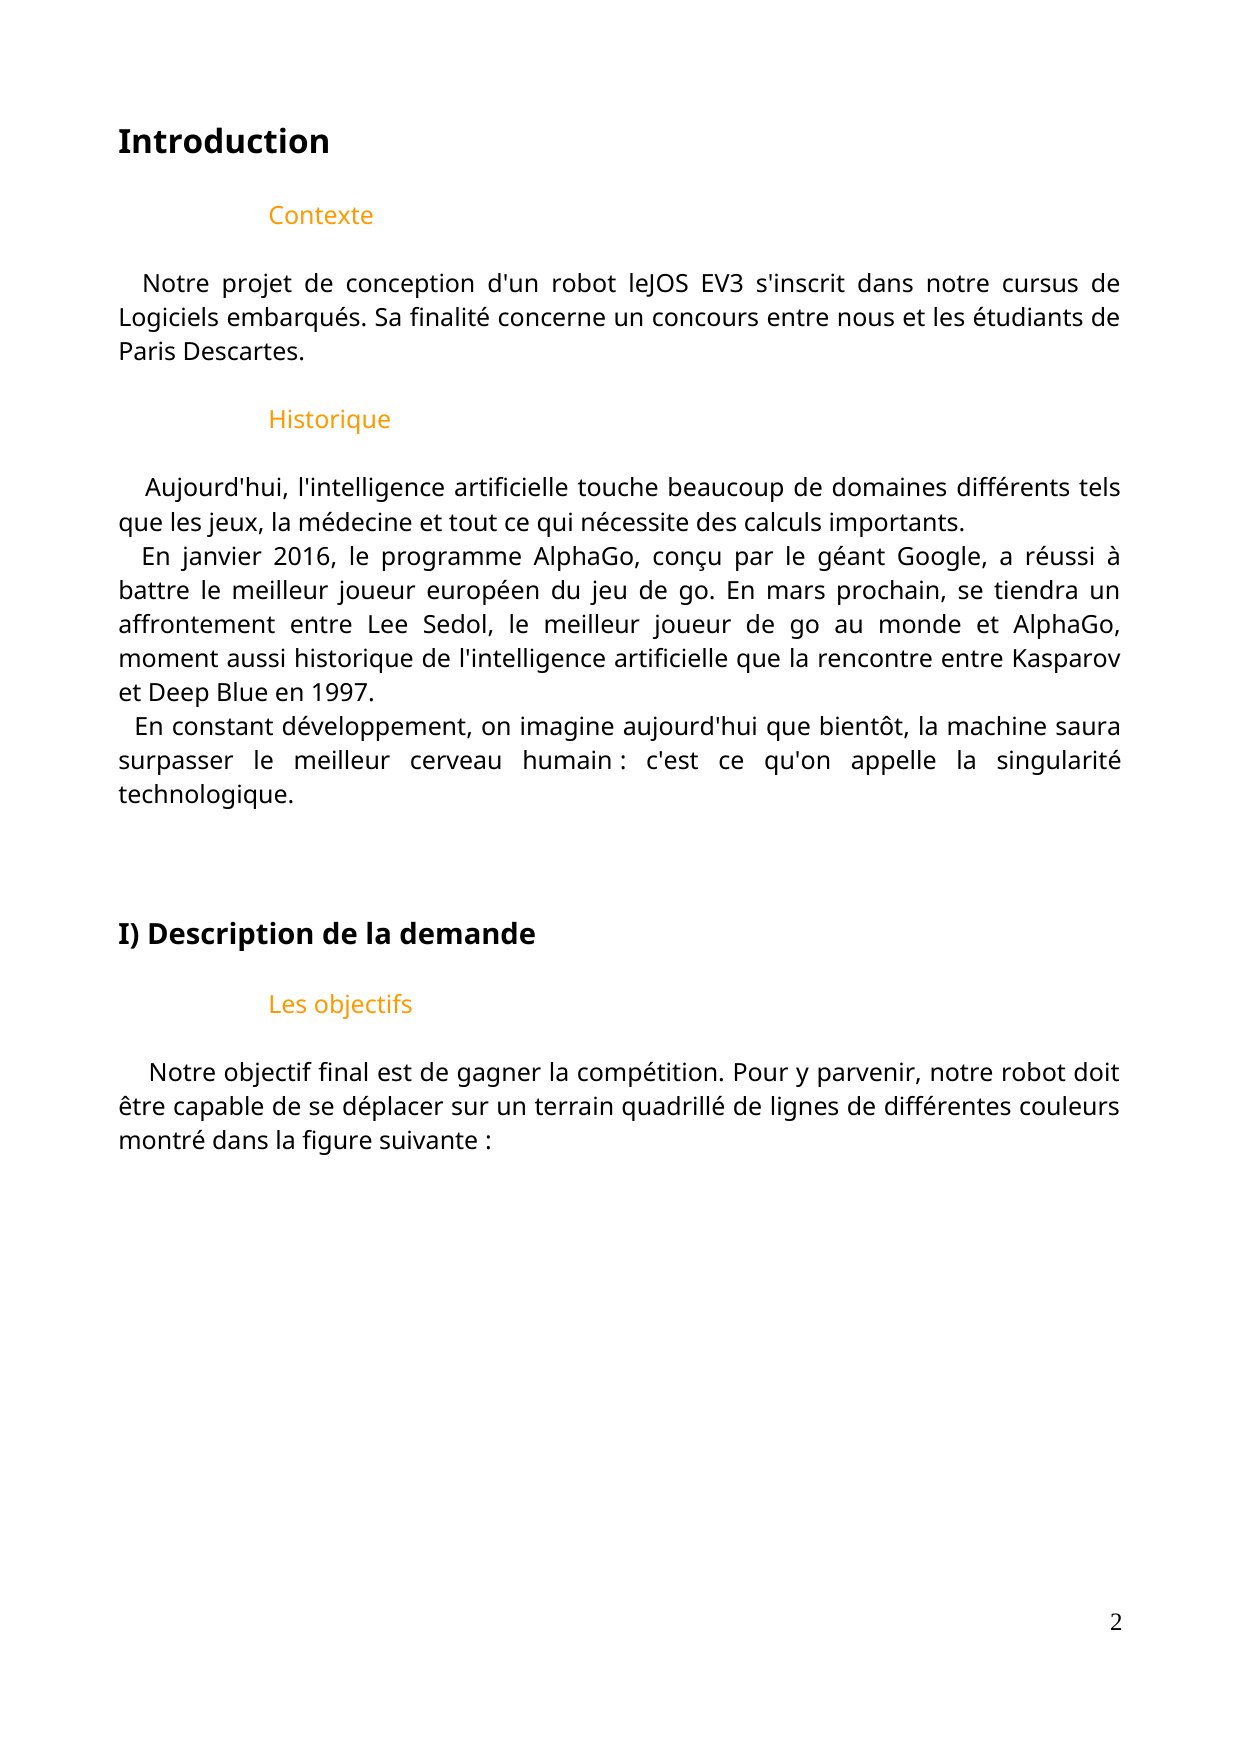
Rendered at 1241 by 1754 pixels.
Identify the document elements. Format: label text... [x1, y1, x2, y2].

text Aujourd'hui, l'intelligence artificielle touche beaucoup de domaines différents tels que les jeux, la médecine et tout ce qui nécessite des calculs importants. [118, 470, 1122, 538]
text Notre projet de conception d'un robot leJOS EV3 s'inscrit dans notre cursus de Logiciels embarqués. Sa finalité concerne un concours entre nous et les étudiants de Paris Descartes. [118, 266, 1122, 368]
text Introduction [118, 118, 1122, 163]
list Les objectifs [118, 987, 1122, 1021]
text En constant développement, on imagine aujourd'hui que bientôt, la machine saura surpasser le meilleur cerveau humain : c'est ce qu'on appelle la singularité technologique. [118, 708, 1122, 811]
list Historique [118, 402, 1122, 436]
list Contexte [118, 198, 1122, 232]
list I) Description de la demande [118, 913, 1122, 953]
text En janvier 2016, le programme AlphaGo, conçu par le géant Google, a réussi à battre le meilleur joueur européen du jeu de go. En mars prochain, se tiendra un affrontement entre Lee Sedol, le meilleur joueur de go au monde et AlphaGo, moment aussi historique de l'intelligence artificielle que la rencontre entre Kasparov et Deep Blue en 1997. [118, 538, 1122, 708]
text Notre objectif final est de gagner la compétition. Pour y parvenir, notre robot doit être capable de se déplacer sur un terrain quadrillé de lignes de différentes couleurs montré dans la figure suivante : [118, 1055, 1122, 1157]
